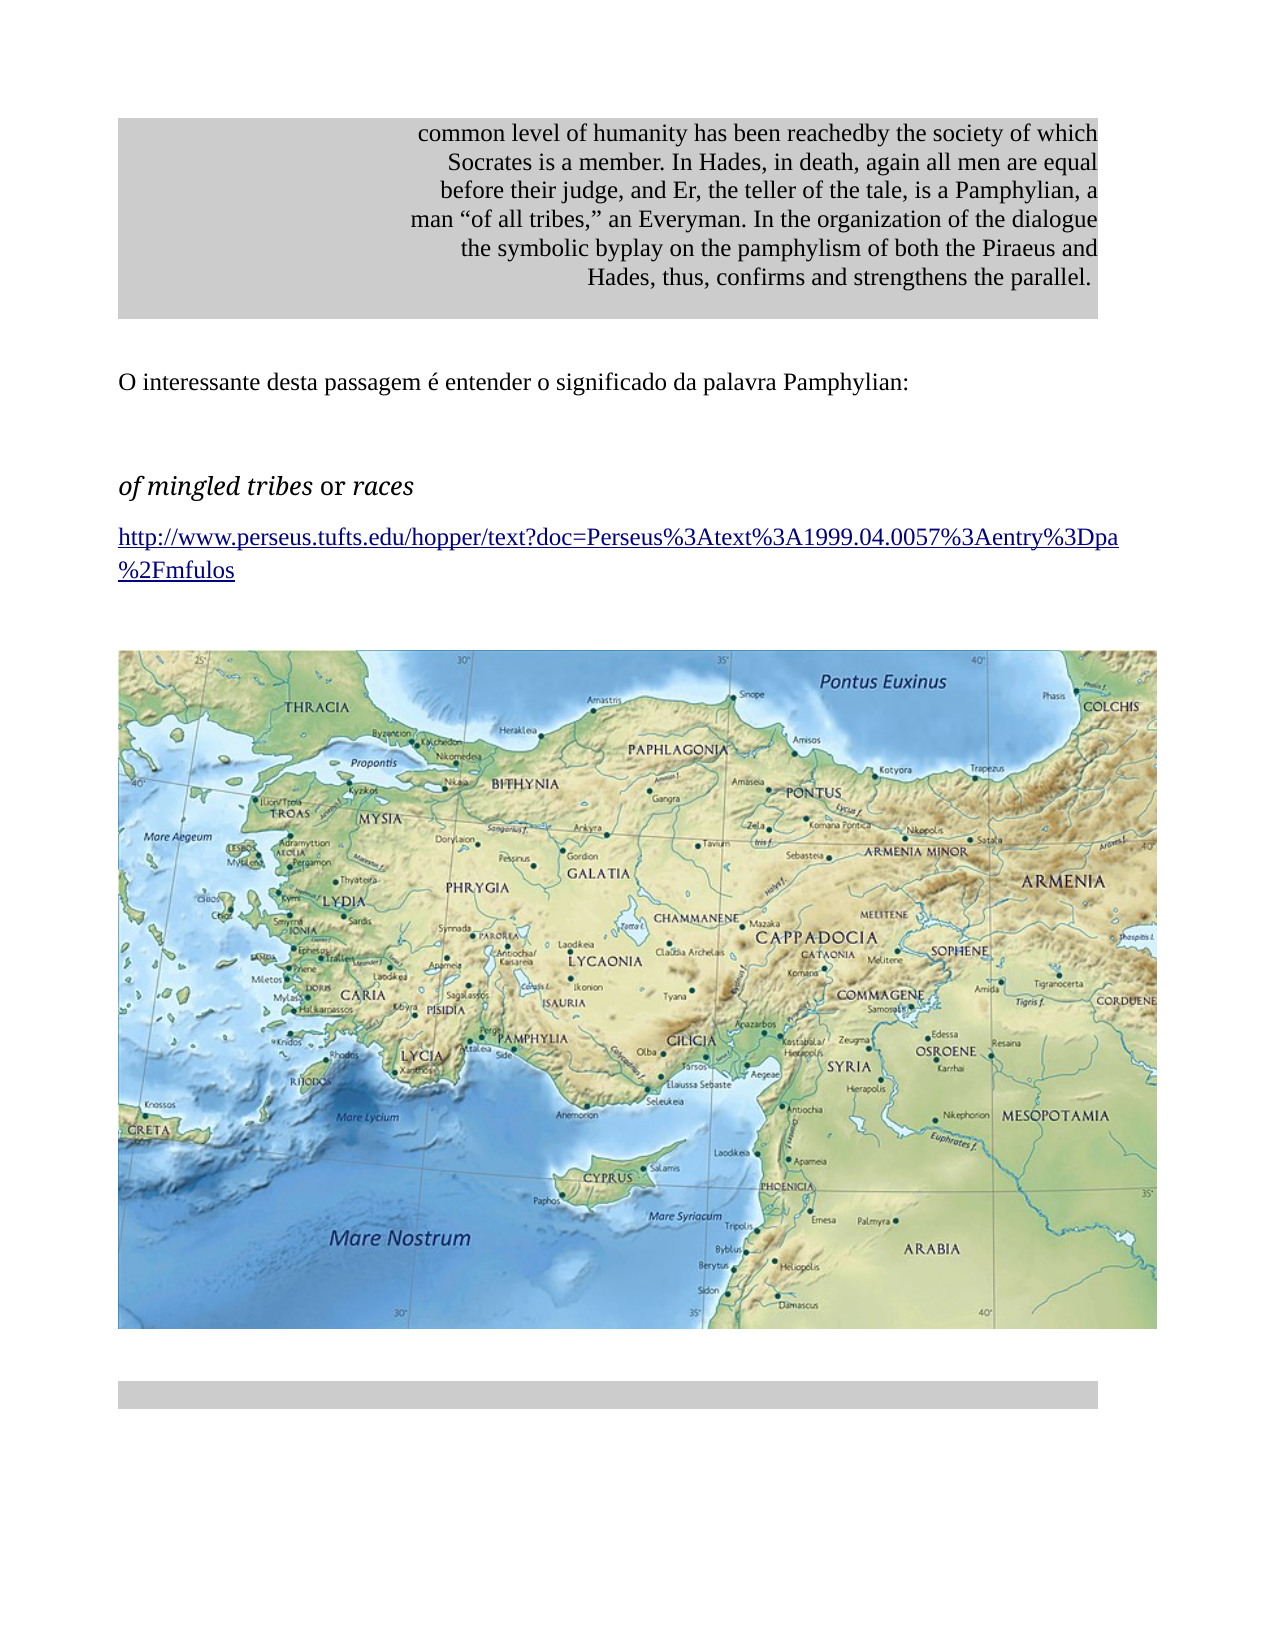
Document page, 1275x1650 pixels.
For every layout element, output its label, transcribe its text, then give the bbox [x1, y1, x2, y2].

text common level of humanity has been reachedby the society of which Socrates is a member. In Hades, in death, again all men are equal before their judge, and Er, the teller of the tale, is a Pamphylian, a man “of all tribes,” an Everyman. In the organization of the dialogue the symbolic byplay on the pamphylism of both the Piraeus and Hades, thus, confirms and strengthens the parallel. [118, 118, 1098, 319]
text http://www.perseus.tufts.edu/hopper/text?doc=Perseus%3Atext%3A1999.04.0057%3Aentry%3Dpa%2Fmfulos [118, 522, 1157, 584]
text O interessante desta passagem é entender o significado da palavra Pamphylian: [118, 367, 1157, 396]
picture [118, 650, 1157, 1329]
text of mingled tribes or races [118, 468, 1157, 502]
